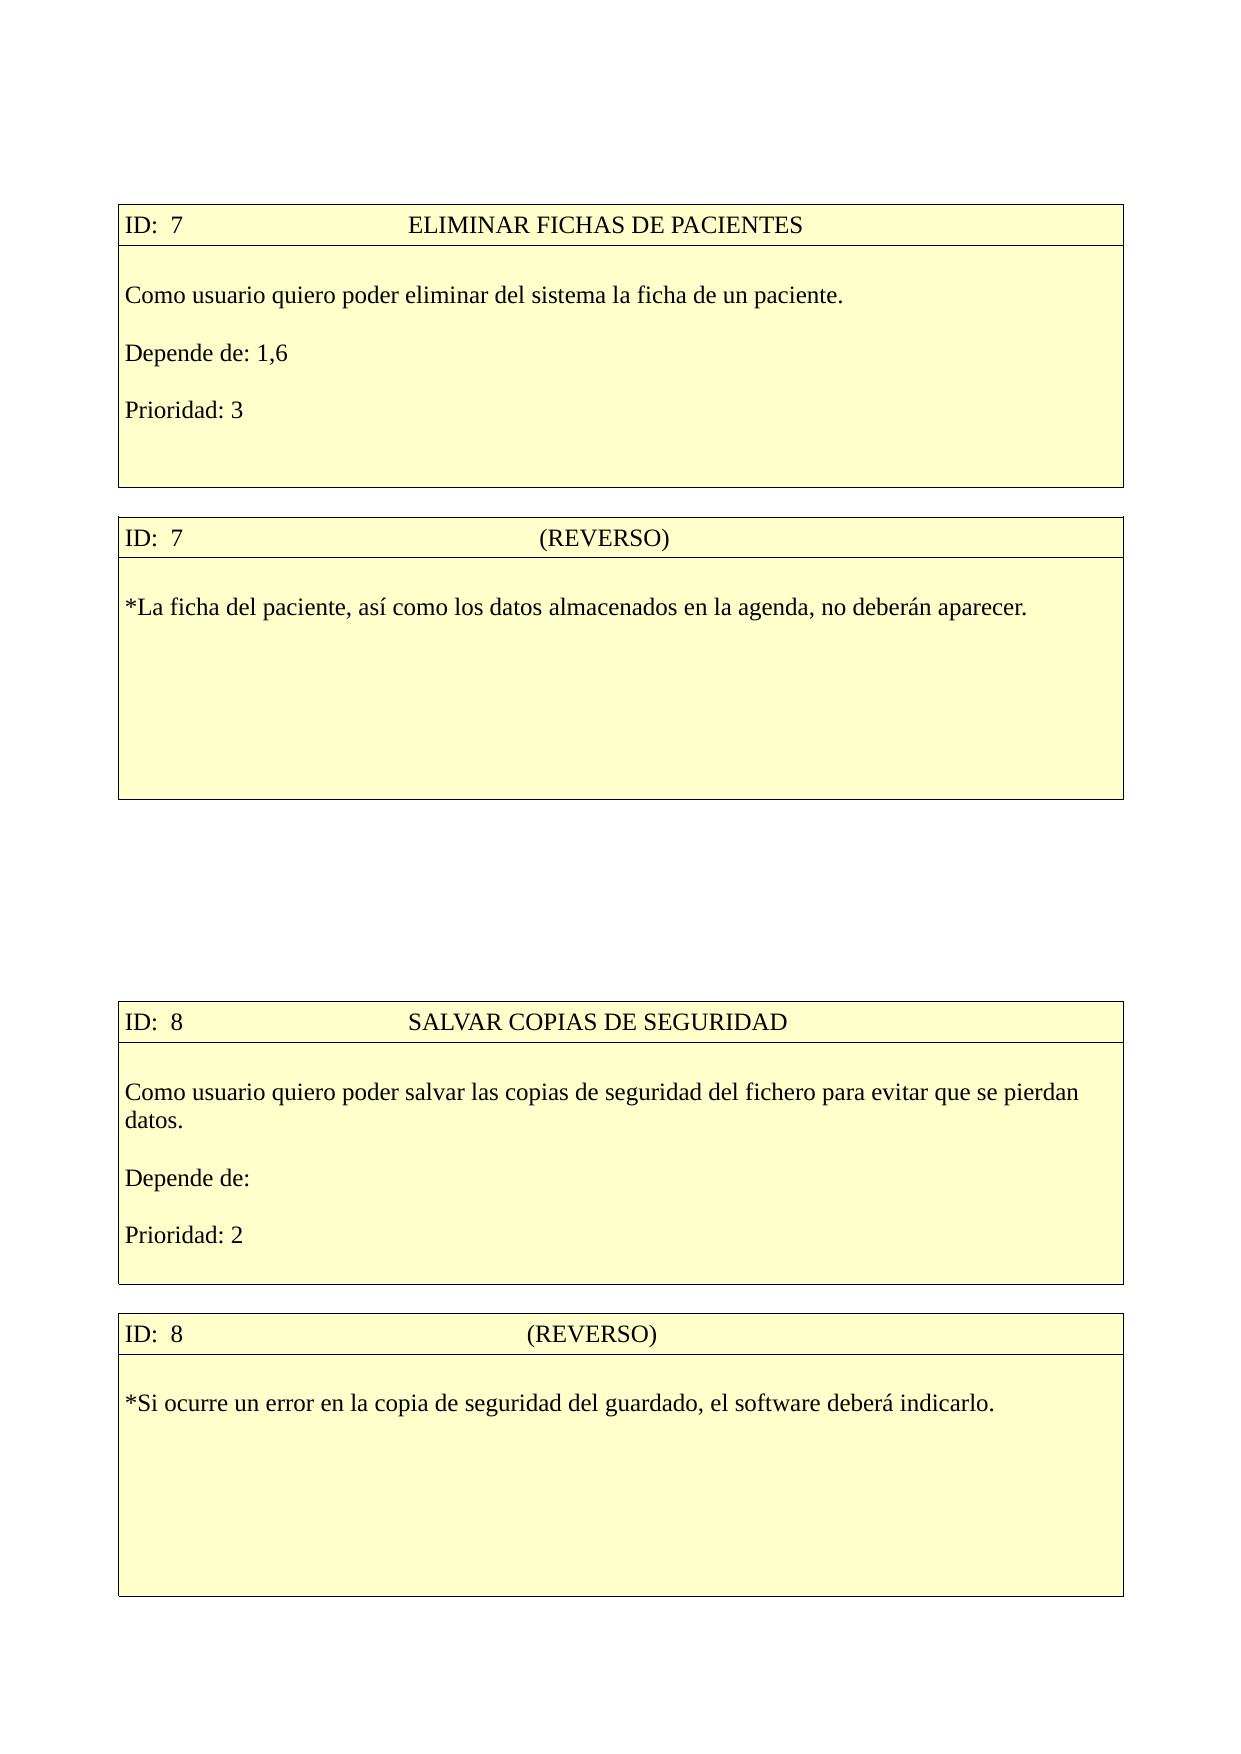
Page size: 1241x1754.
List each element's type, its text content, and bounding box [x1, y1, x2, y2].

table_header ID: 8 SALVAR COPIAS DE SEGURIDAD [119, 1002, 1123, 1042]
table_header ID: 7 ELIMINAR FICHAS DE PACIENTES [119, 205, 1123, 245]
table_cell *La ficha del paciente, así como los datos almacenados en la agenda, no deberán aparecer. [119, 558, 1123, 799]
table_cell Como usuario quiero poder salvar las copias de seguridad del fichero para evitar que se pierdan datos. Depende de: Prioridad: 2 [119, 1043, 1123, 1283]
table_cell *Si ocurre un error en la copia de seguridad del guardado, el software deberá indicarlo. [119, 1355, 1123, 1596]
table_cell Como usuario quiero poder eliminar del sistema la ficha de un paciente. Depende de: 1,6 Prioridad: 3 [119, 246, 1123, 487]
table_header ID: 8 (REVERSO) [119, 1314, 1123, 1353]
table_header ID: 7 (REVERSO) [119, 518, 1123, 557]
